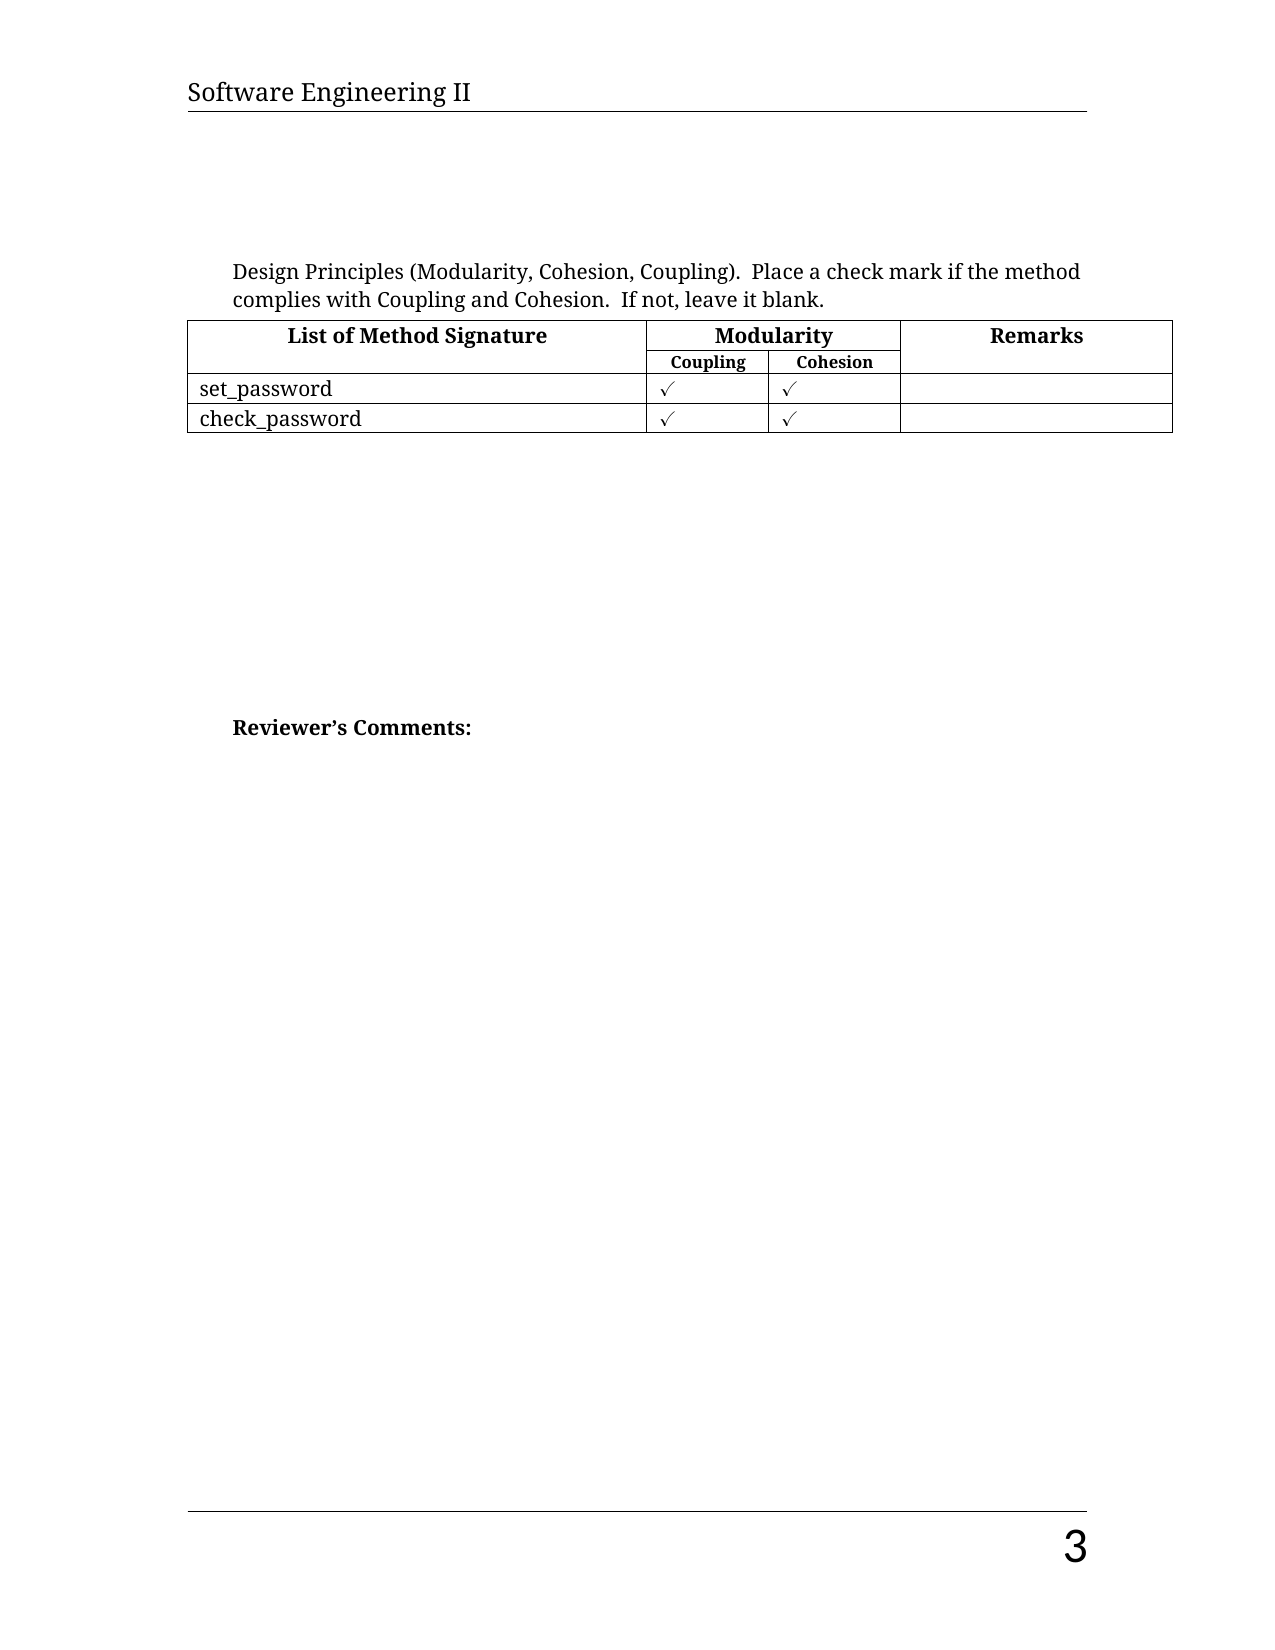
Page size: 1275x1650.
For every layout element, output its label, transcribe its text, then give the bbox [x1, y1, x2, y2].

table_cell ✓ [769, 374, 900, 403]
table_cell check_password [188, 404, 646, 432]
table_header Remarks [901, 321, 1172, 373]
table_cell set_password [188, 374, 646, 403]
table_cell Cohesion [769, 351, 900, 373]
table_header List of Method Signature [188, 321, 646, 373]
table_cell [901, 404, 1172, 432]
table_cell Coupling [647, 351, 768, 373]
subtitle Design Principles (Modularity, Cohesion, Coupling). Place a check mark if the method complies with Coupling and Cohesion. If not, leave it blank. [187, 257, 1087, 314]
subtitle Reviewer’s Comments: [187, 713, 1087, 770]
table_cell [901, 374, 1172, 403]
table_header Modularity [647, 321, 900, 349]
table_cell ✓ [647, 374, 768, 403]
table_cell ✓ [647, 404, 768, 432]
table_cell ✓ [769, 404, 900, 432]
